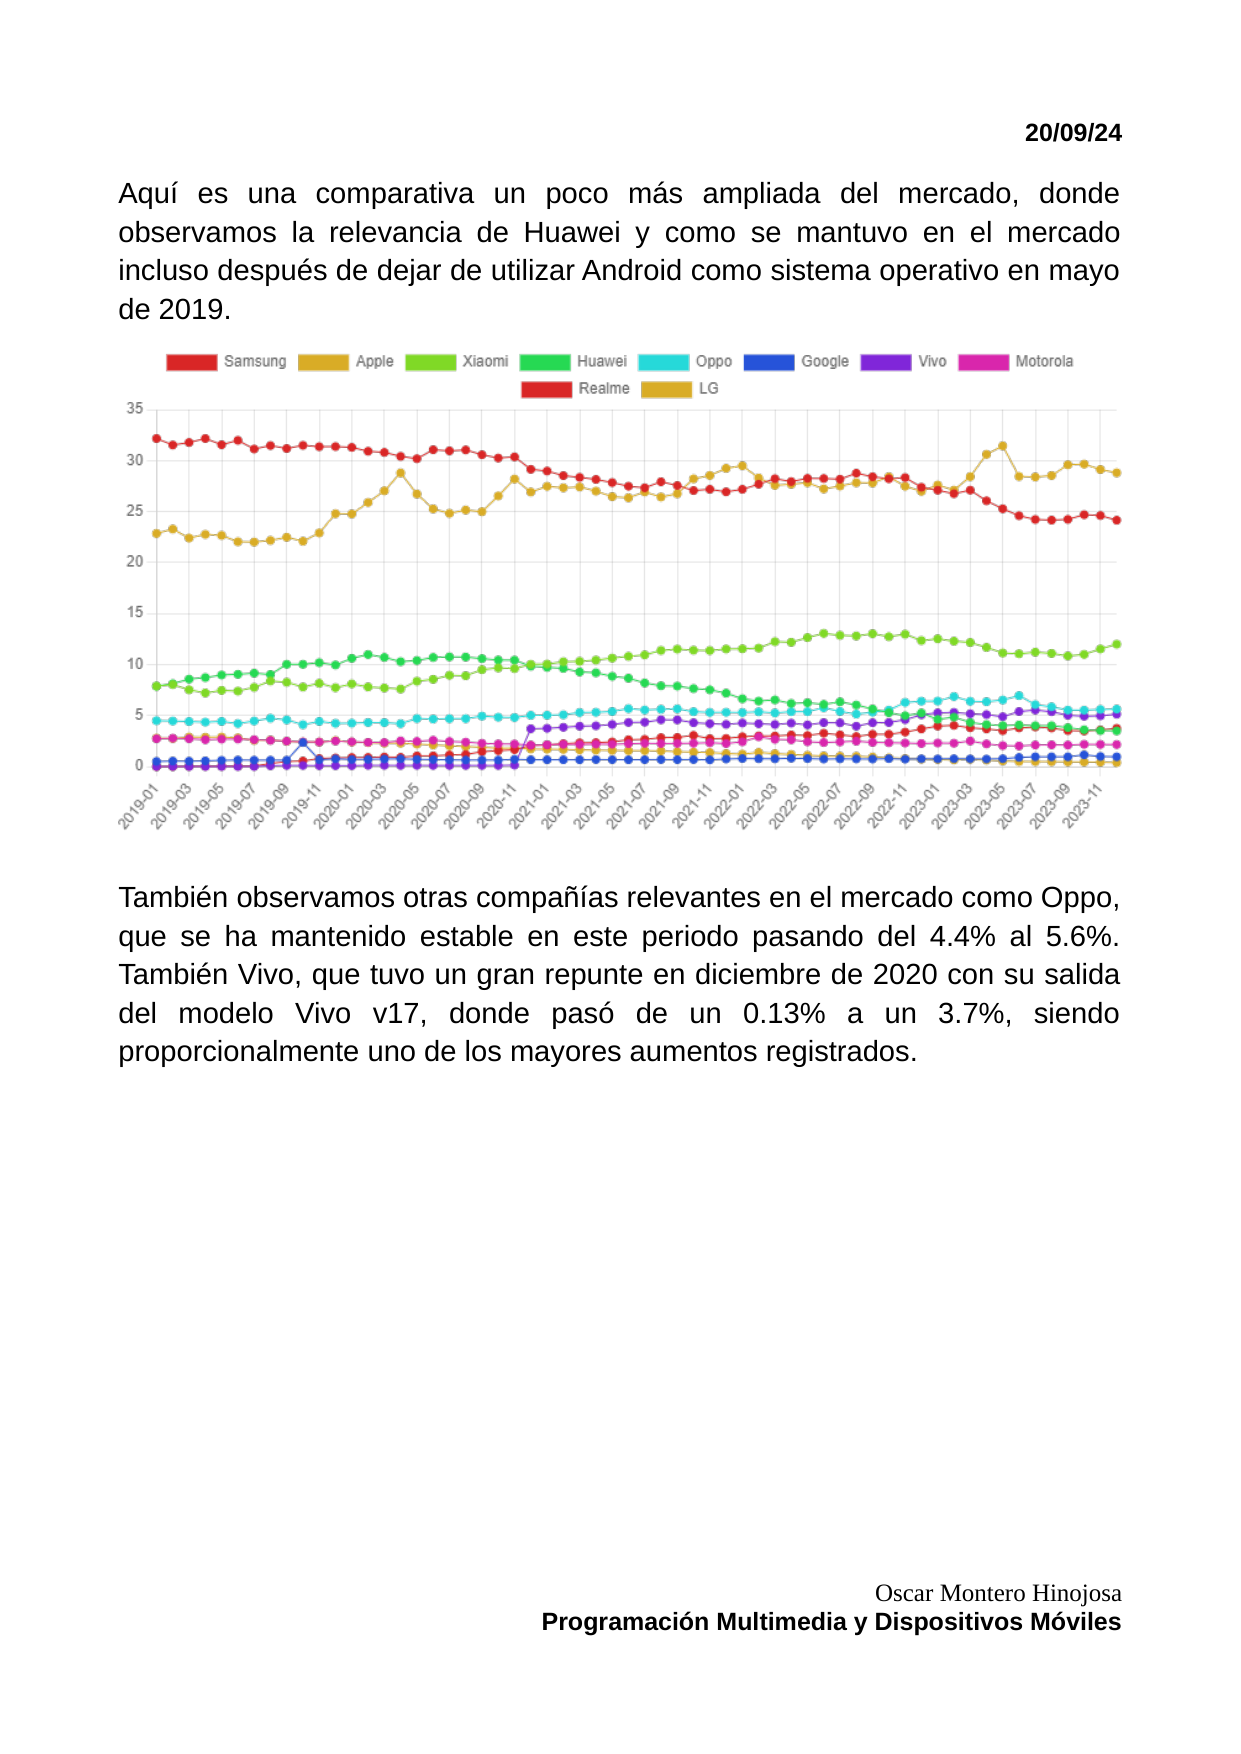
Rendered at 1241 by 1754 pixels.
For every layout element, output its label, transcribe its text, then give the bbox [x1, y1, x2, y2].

picture [118, 343, 1123, 837]
text Aquí es una comparativa un poco más ampliada del mercado, donde observamos la relevancia de Huawei y como se mantuvo en el mercado incluso después de dejar de utilizar Android como sistema operativo en mayo de 2019. [118, 176, 1122, 326]
text También observamos otras compañías relevantes en el mercado como Oppo, que se ha mantenido estable en este periodo pasando del 4.4% al 5.6%. También Vivo, que tuvo un gran repunte en diciembre de 2020 con su salida del modelo Vivo v17, donde pasó de un 0.13% a un 3.7%, siendo proporcionalmente uno de los mayores aumentos registrados. [118, 880, 1122, 1068]
